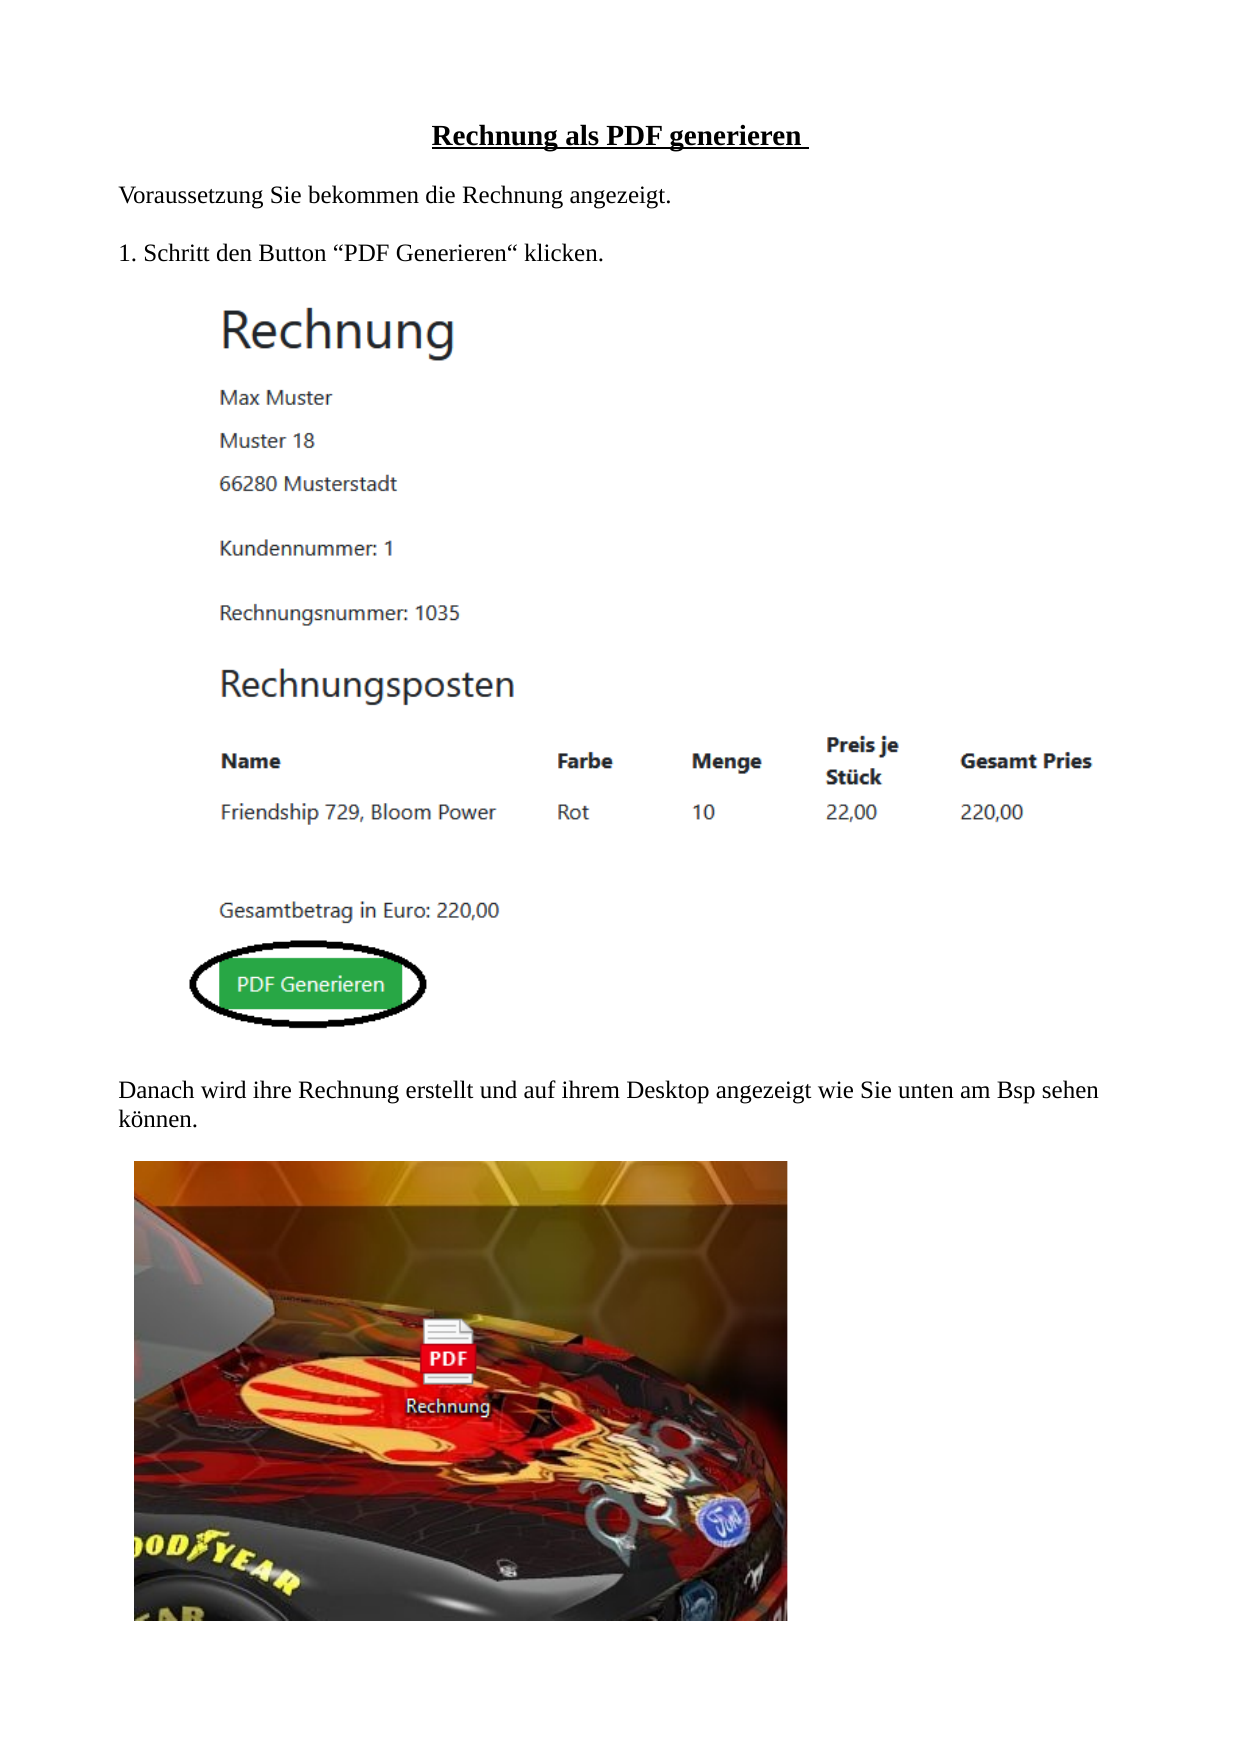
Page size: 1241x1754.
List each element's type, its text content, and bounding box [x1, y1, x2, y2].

text Voraussetzung Sie bekommen die Rechnung angezeigt. [118, 180, 1122, 209]
text Danach wird ihre Rechnung erstellt und auf ihrem Desktop angezeigt wie Sie unten am Bsp sehen können. [118, 1075, 1122, 1133]
text 1. Schritt den Button “PDF Generieren“ klicken. [118, 238, 1122, 267]
text Rechnung als PDF generieren [118, 118, 1122, 152]
picture [134, 1161, 788, 1621]
picture [144, 300, 1149, 1047]
